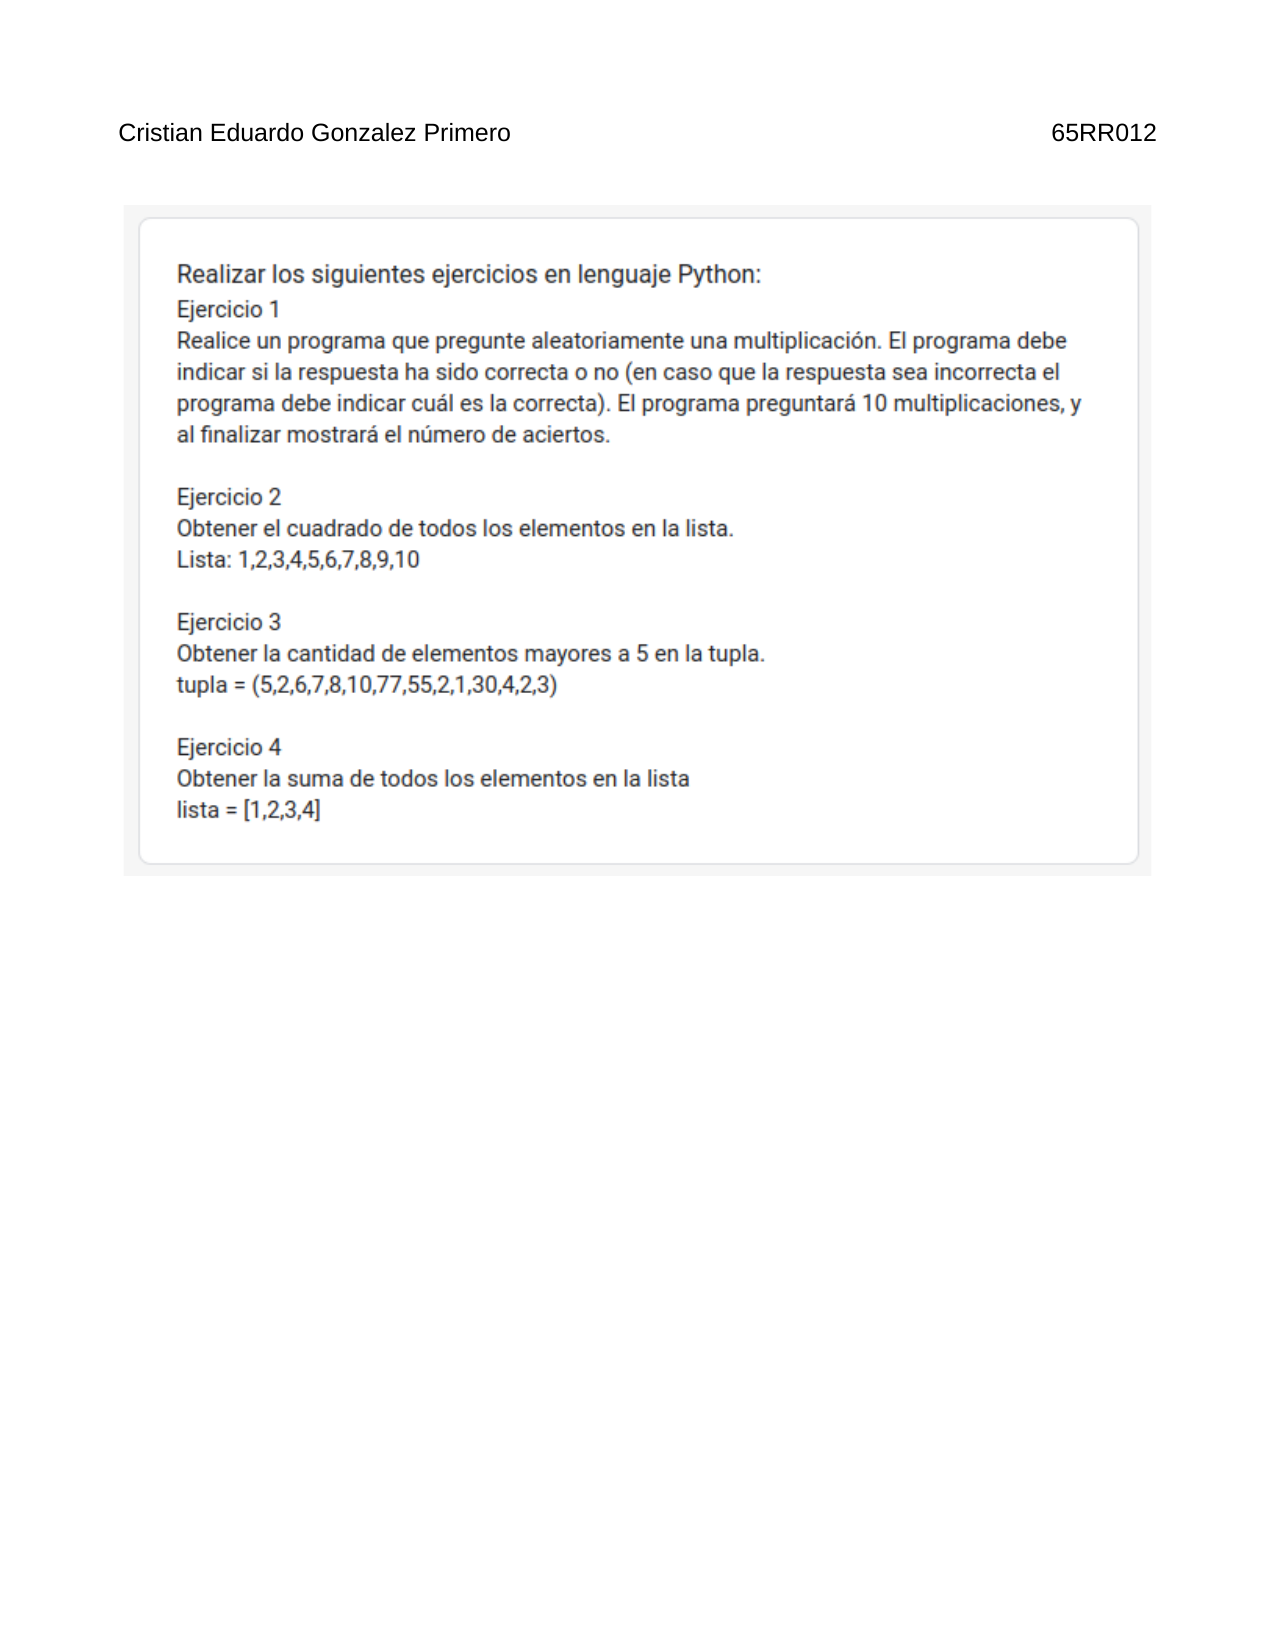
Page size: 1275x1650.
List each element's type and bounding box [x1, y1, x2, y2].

picture [123, 205, 1152, 876]
